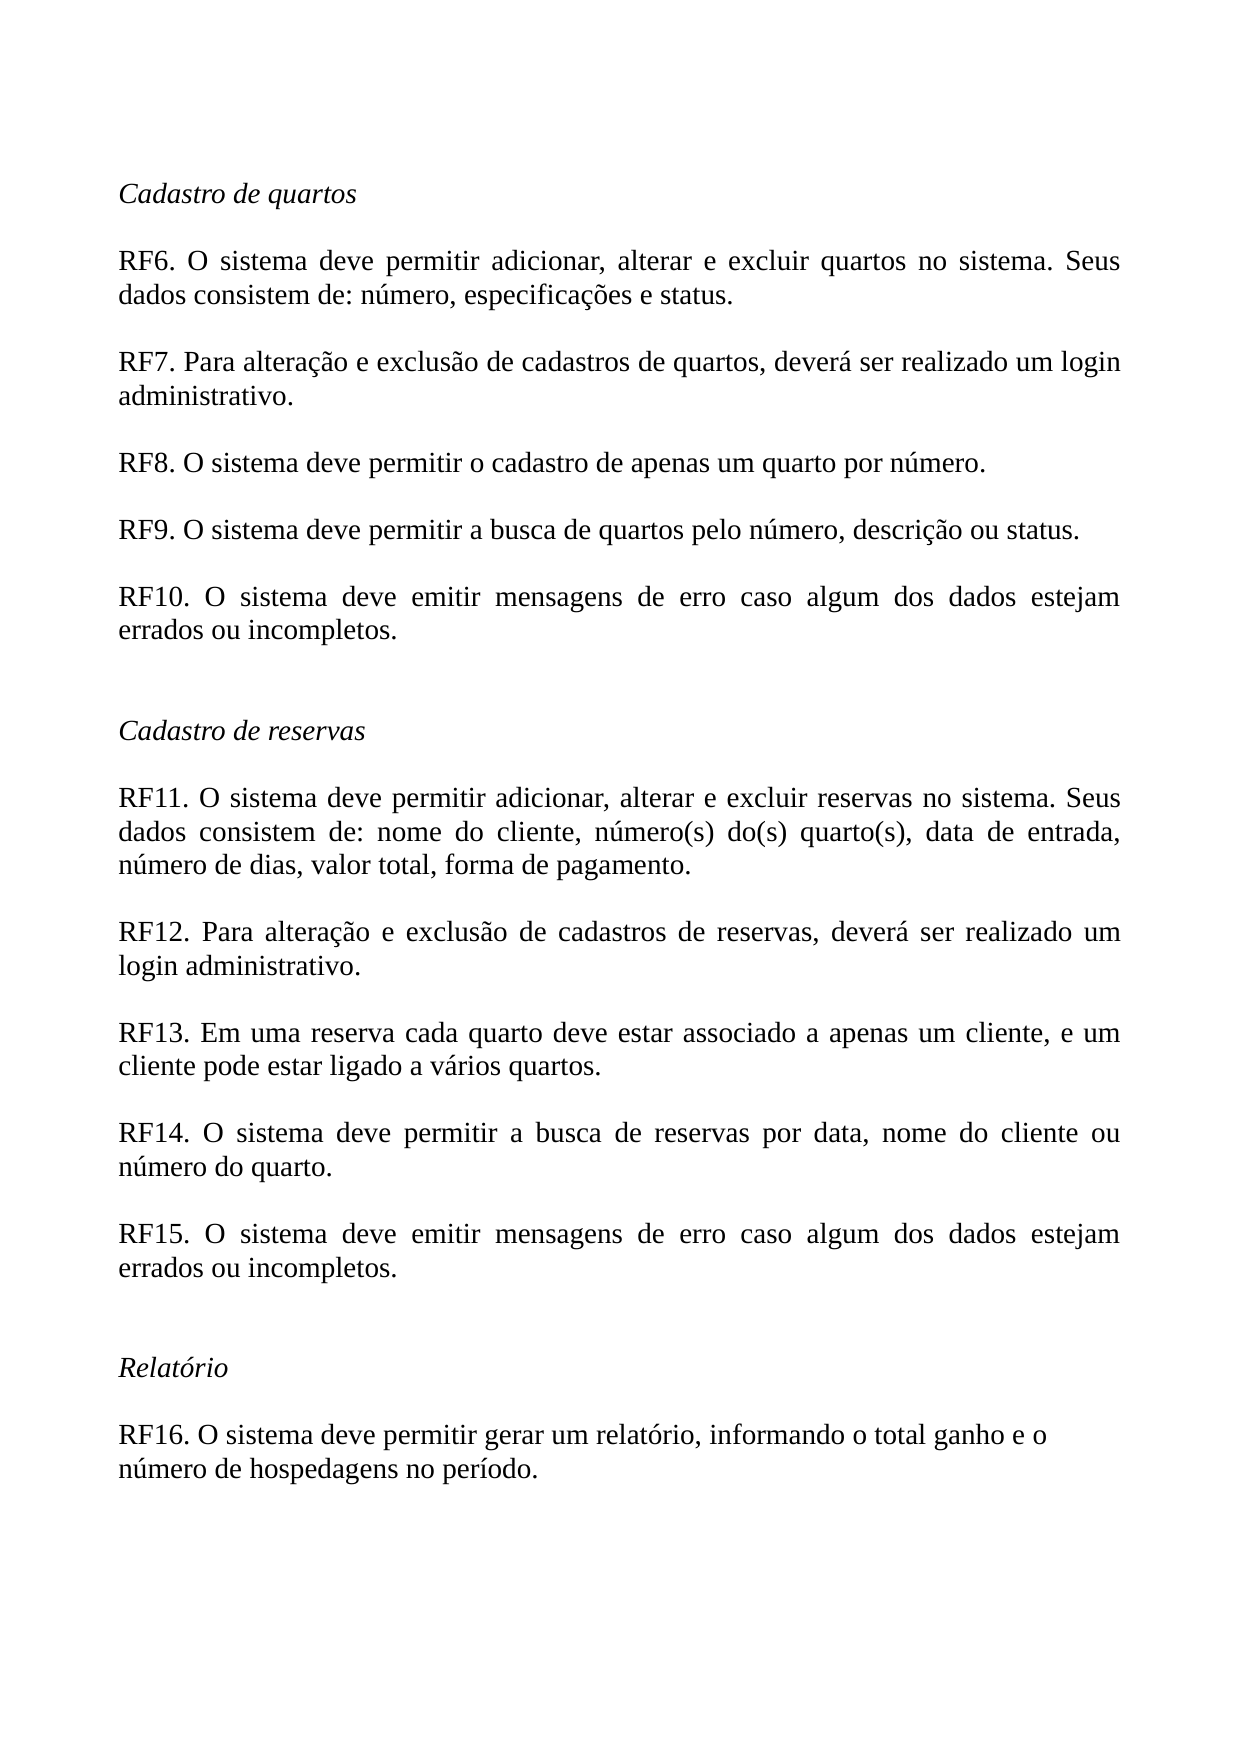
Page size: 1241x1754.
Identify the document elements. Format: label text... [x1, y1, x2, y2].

text RF10. O sistema deve emitir mensagens de erro caso algum dos dados estejam errados ou incompletos. [118, 579, 1122, 646]
text Cadastro de reservas [118, 713, 1122, 747]
text RF8. O sistema deve permitir o cadastro de apenas um quarto por número. [118, 445, 1122, 478]
text RF11. O sistema deve permitir adicionar, alterar e excluir reservas no sistema. Seus dados consistem de: nome do cliente, número(s) do(s) quarto(s), data de entrada, número de dias, valor total, forma de pagamento. [118, 780, 1122, 881]
text Relatório [118, 1350, 1122, 1384]
text RF12. Para alteração e exclusão de cadastros de reservas, deverá ser realizado um login administrativo. [118, 914, 1122, 981]
text RF16. O sistema deve permitir gerar um relatório, informando o total ganho e o número de hospedagens no período. [118, 1417, 1122, 1484]
text RF9. O sistema deve permitir a busca de quartos pelo número, descrição ou status. [118, 512, 1122, 545]
text RF14. O sistema deve permitir a busca de reservas por data, nome do cliente ou número do quarto. [118, 1116, 1122, 1183]
text Cadastro de quartos [118, 176, 1122, 210]
text RF13. Em uma reserva cada quarto deve estar associado a apenas um cliente, e um cliente pode estar ligado a vários quartos. [118, 1015, 1122, 1082]
text RF6. O sistema deve permitir adicionar, alterar e excluir quartos no sistema. Seus dados consistem de: número, especificações e status. [118, 243, 1122, 311]
text RF7. Para alteração e exclusão de cadastros de quartos, deverá ser realizado um login administrativo. [118, 344, 1122, 411]
text RF15. O sistema deve emitir mensagens de erro caso algum dos dados estejam errados ou incompletos. [118, 1216, 1122, 1283]
